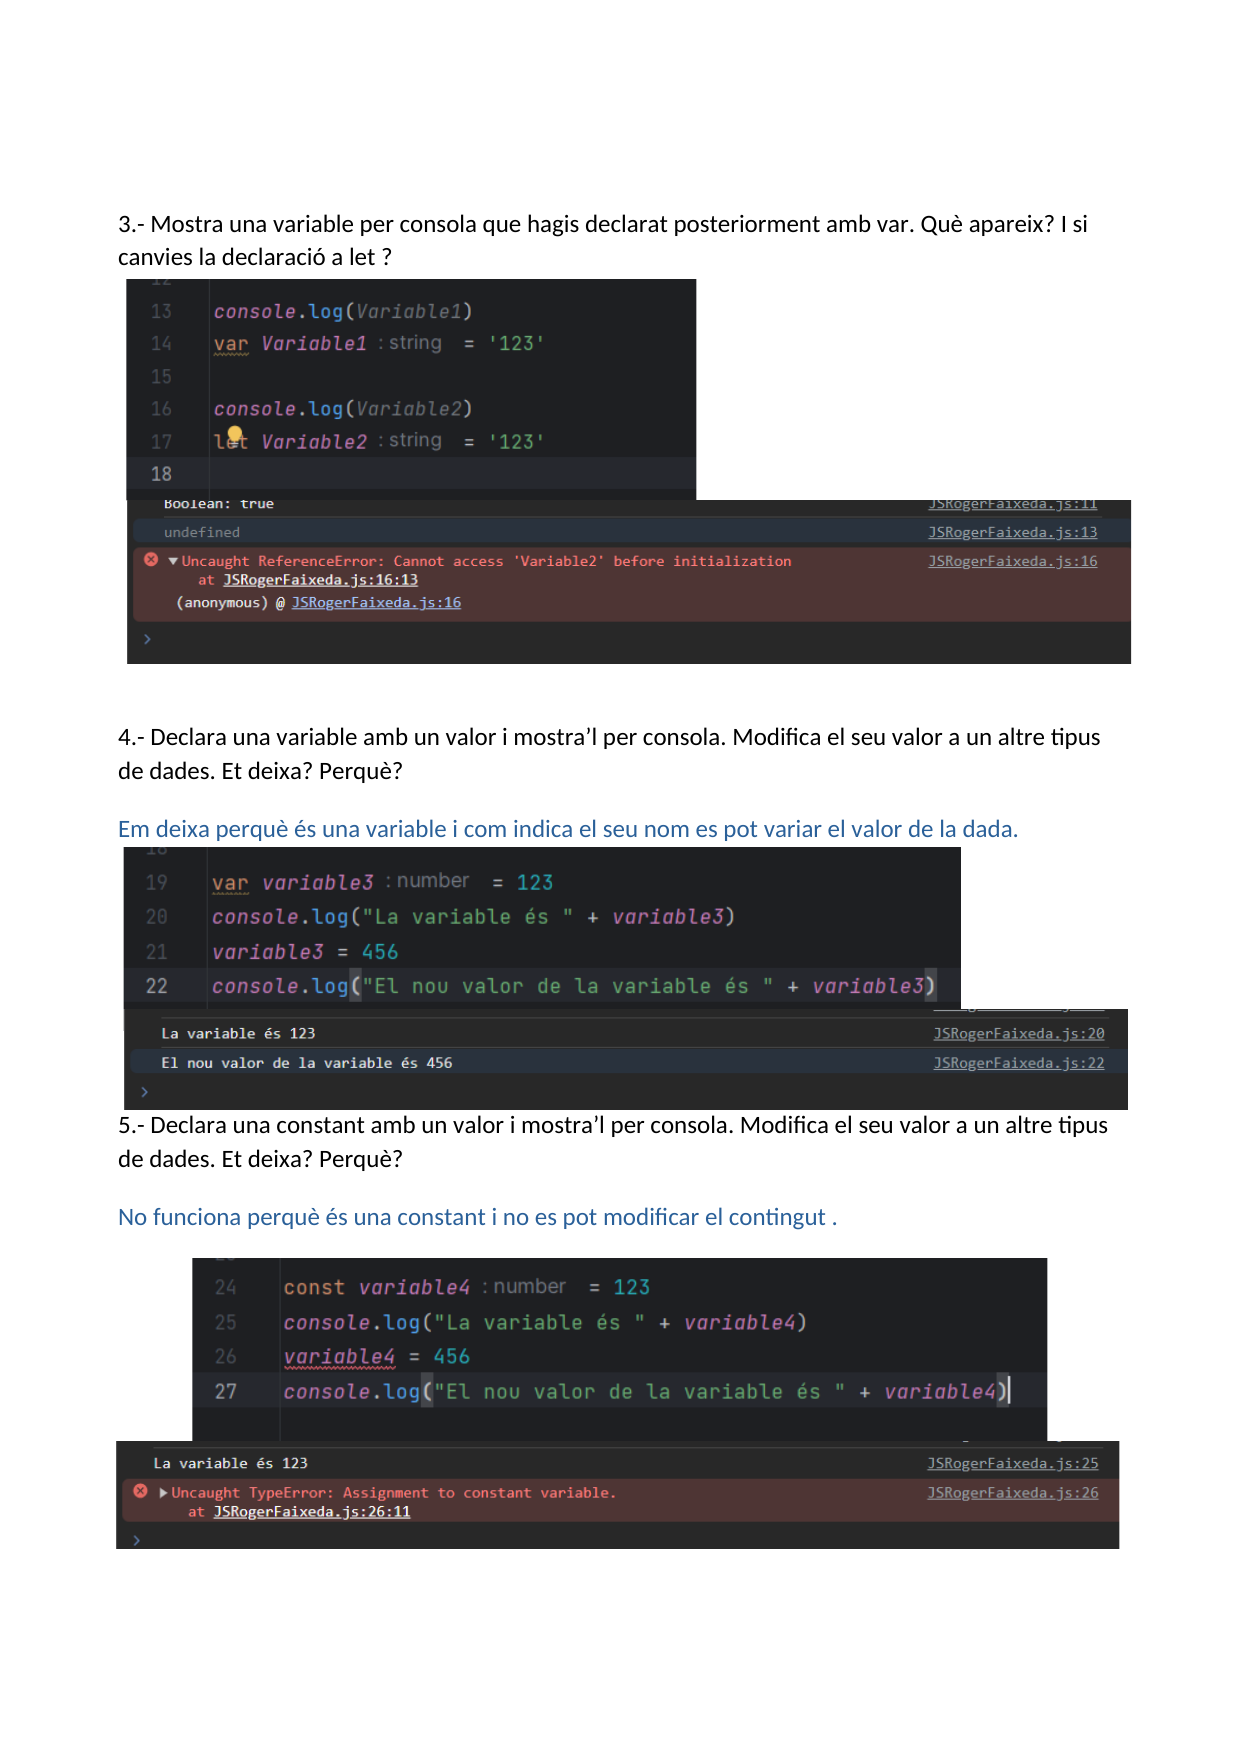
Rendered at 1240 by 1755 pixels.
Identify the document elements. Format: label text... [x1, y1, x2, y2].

picture [126, 279, 1132, 664]
picture [123, 847, 1128, 1110]
text No funciona perquè és una constant i no es pot modificar el contingut . [118, 1201, 1121, 1231]
text 5.- Declara una constant amb un valor i mostra’l per consola. Modifica el seu valor a un altre tipus de dades. Et deixa? Perquè? [118, 846, 1121, 1173]
text Em deixa perquè és una variable i com indica el seu nom es pot variar el valor de la dada. [118, 813, 1121, 843]
picture [115, 1258, 1120, 1549]
text 3.- Mostra una variable per consola que hagis declarat posteriorment amb var. Què apareix? I si canvies la declaració a let ? [118, 208, 1121, 272]
text 4.- Declara una variable amb un valor i mostra’l per consola. Modifica el seu valor a un altre tipus de dades. Et deixa? Perquè? [118, 721, 1121, 786]
